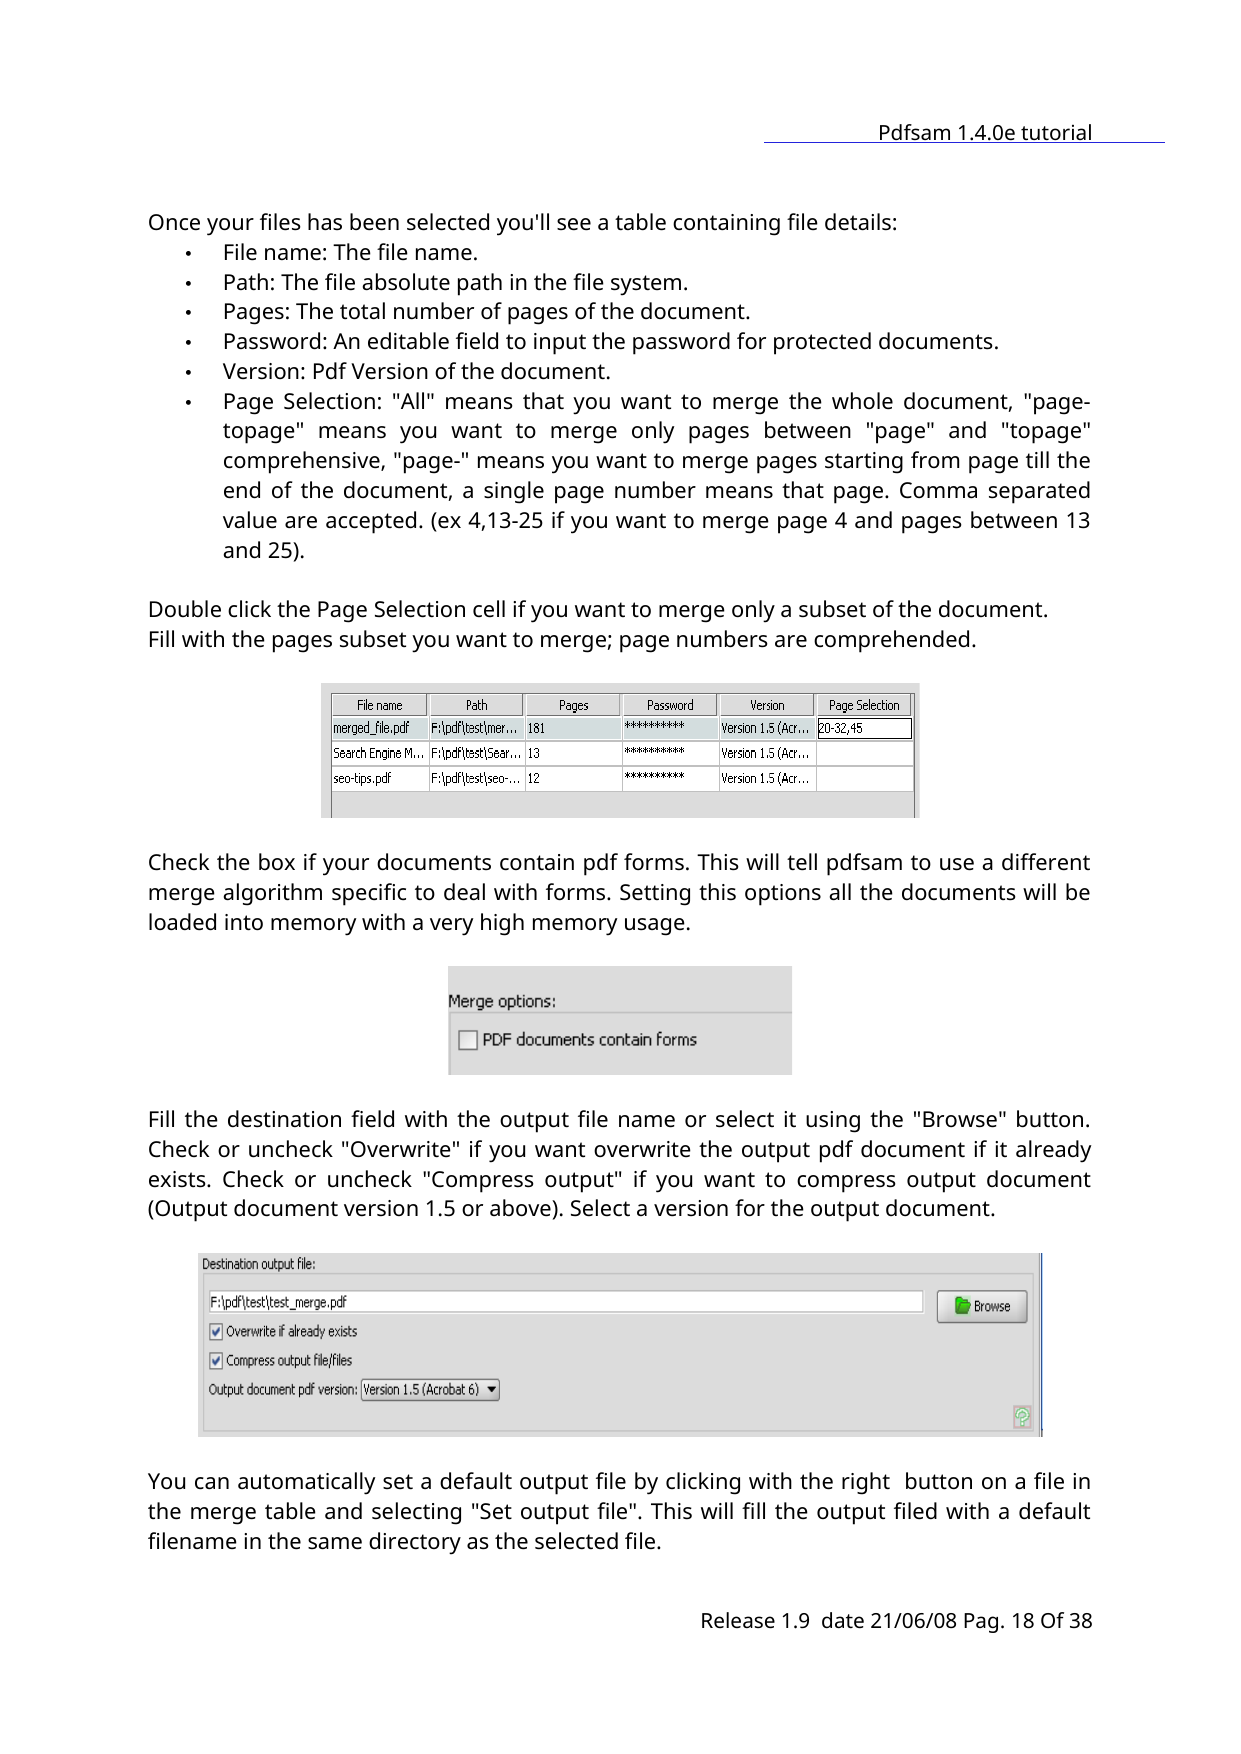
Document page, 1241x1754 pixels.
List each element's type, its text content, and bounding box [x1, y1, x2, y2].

list Password: An editable field to input the password for protected documents. [185, 326, 1093, 356]
text Once your files has been selected you'll see a table containing file details: [148, 207, 1093, 237]
list Pages: The total number of pages of the document. [185, 296, 1093, 326]
list Version: Pdf Version of the document. [185, 356, 1093, 386]
text Fill with the pages subset you want to merge; page numbers are comprehended. [148, 624, 1093, 654]
list Page Selection: "All" means that you want to merge the whole document, "page-topage" means you want to merge only pages between "page" and "topage" comprehensive, "page-" means you want to merge pages starting from page till the end of the document, a single page number means that page. Comma separated value are accepted. (ex 4,13-25 if you want to merge page 4 and pages between 13 and 25). [185, 386, 1093, 564]
text Check the box if your documents contain pdf forms. This will tell pdfsam to use a different merge algorithm specific to deal with forms. Setting this options all the documents will be loaded into memory with a very high memory usage. [148, 847, 1093, 937]
list File name: The file name. [185, 237, 1093, 266]
list Path: The file absolute path in the file system. [185, 266, 1093, 296]
text You can automatically set a default output file by clicking with the right button on a file in the merge table and selecting "Set output file". This will fill the output filed with a default filename in the same directory as the selected file. [148, 1466, 1093, 1556]
text Fill the destination field with the output file name or select it using the "Browse" button. Check or uncheck "Overwrite" if you want overwrite the output pdf document if it already exists. Check or uncheck "Compress output" if you want to compress output document (Output document version 1.5 or above). Select a version for the output document. [148, 1104, 1093, 1223]
text Double click the Page Selection cell if you want to merge only a subset of the document. [148, 594, 1093, 624]
